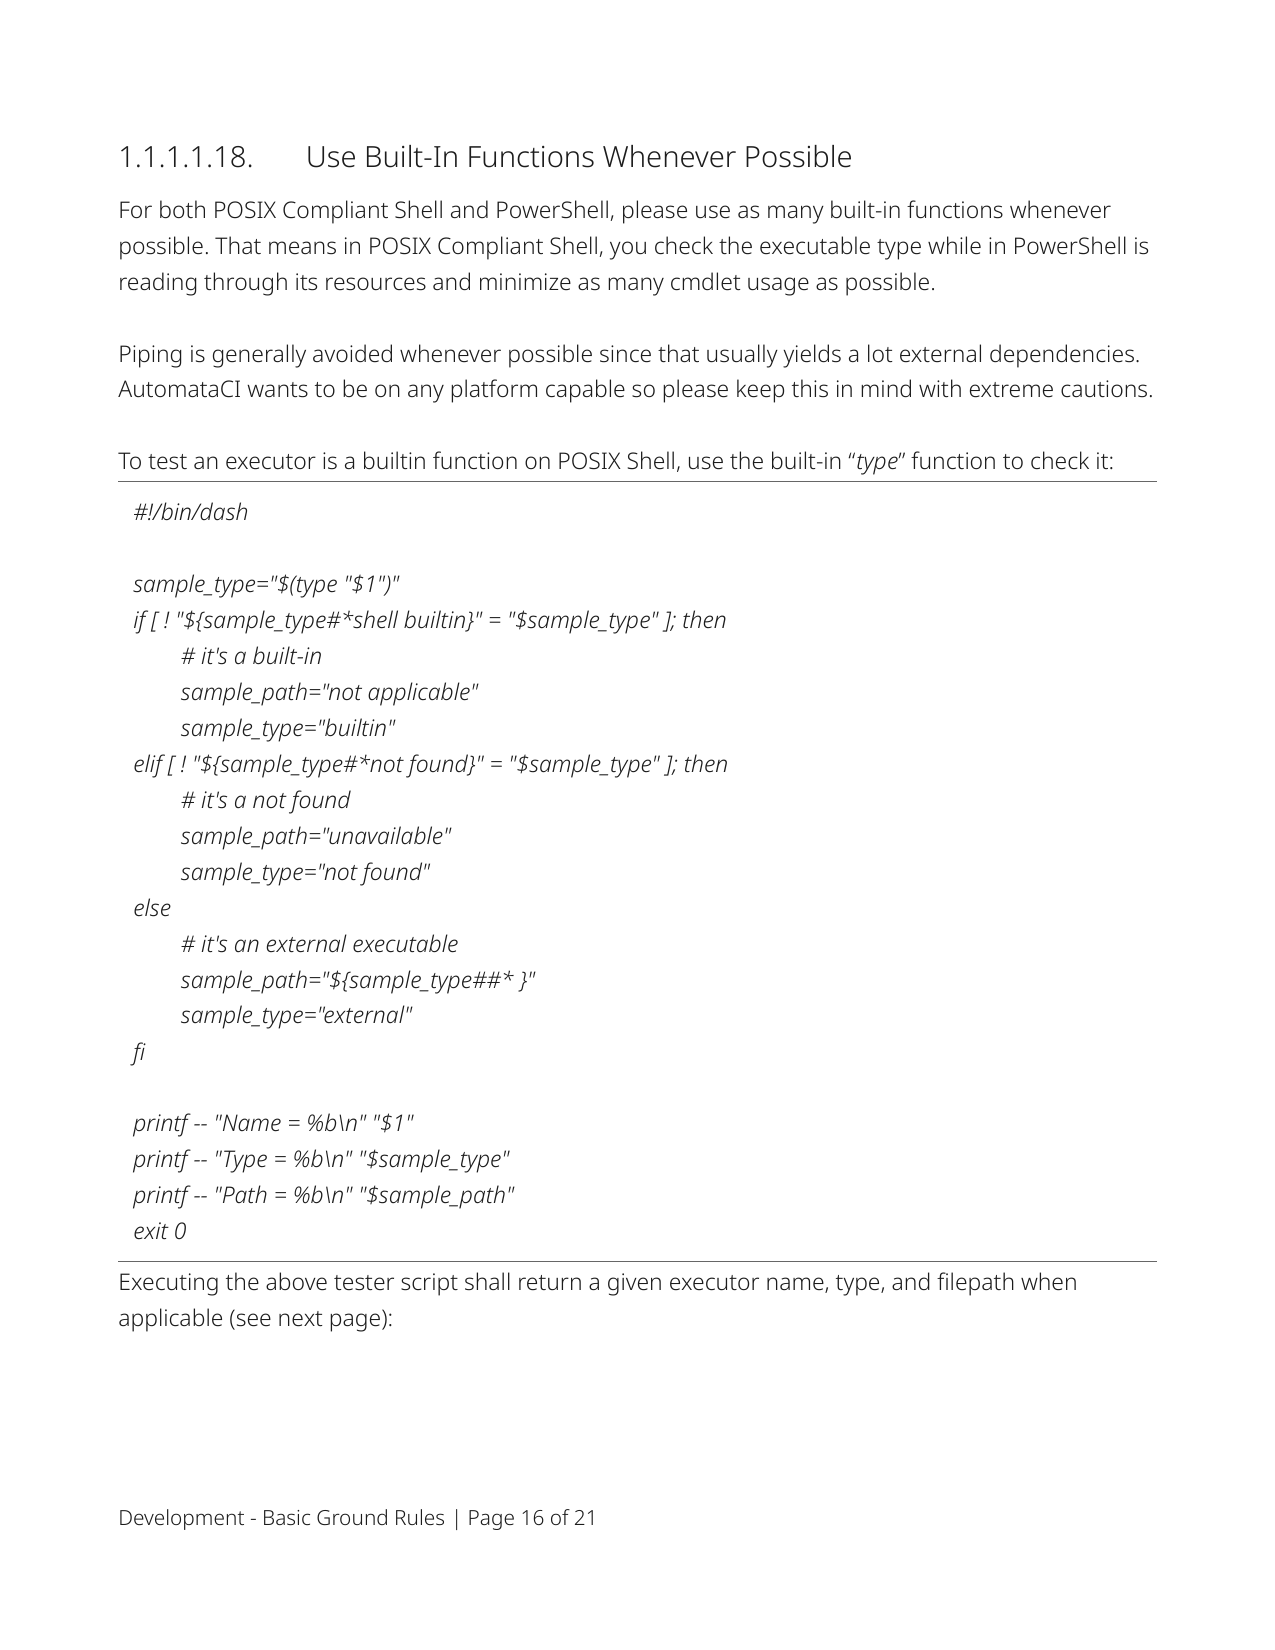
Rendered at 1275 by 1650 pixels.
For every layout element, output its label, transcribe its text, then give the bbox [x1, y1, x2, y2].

text printf -- "Name = %b\n" "$1" [118, 1092, 1157, 1128]
text To test an executor is a builtin function on POSIX Shell, use the built-in “type” function to check it: [118, 445, 1157, 477]
text sample_path="not applicable" [118, 661, 1157, 697]
text sample_type="external" [118, 984, 1157, 1020]
text sample_path="unavailable" [118, 805, 1157, 841]
text For both POSIX Compliant Shell and PowerShell, please use as many built-in functions whenever possible. That means in POSIX Compliant Shell, you check the executable type while in PowerShell is reading through its resources and minimize as many cmdlet usage as possible. [118, 194, 1157, 297]
text # it's an external executable [118, 912, 1157, 948]
text Executing the above tester script shall return a given executor name, type, and filepath when applicable (see next page): [118, 1266, 1157, 1333]
text exit 0 [118, 1200, 1157, 1261]
text else [118, 877, 1157, 912]
text #!/bin/dash [118, 482, 1157, 528]
text # it's a built-in [118, 625, 1157, 661]
text elif [ ! "${sample_type#*not found}" = "$sample_type" ]; then [118, 733, 1157, 769]
text # it's a not found [118, 769, 1157, 805]
text fi [118, 1020, 1157, 1067]
text Piping is generally avoided whenever possible since that usually yields a lot external dependencies. AutomataCI wants to be on any platform capable so please keep this in mind with extreme cautions. [118, 337, 1157, 405]
text sample_type="builtin" [118, 697, 1157, 733]
text printf -- "Type = %b\n" "$sample_type" [118, 1128, 1157, 1164]
text sample_path="${sample_type##* }" [118, 948, 1157, 984]
text sample_type="$(type "$1")" [118, 553, 1157, 589]
text printf -- "Path = %b\n" "$sample_path" [118, 1164, 1157, 1200]
subtitle Use Built-In Functions Whenever Possible [118, 136, 1157, 176]
text if [ ! "${sample_type#*shell builtin}" = "$sample_type" ]; then [118, 589, 1157, 625]
text sample_type="not found" [118, 841, 1157, 877]
